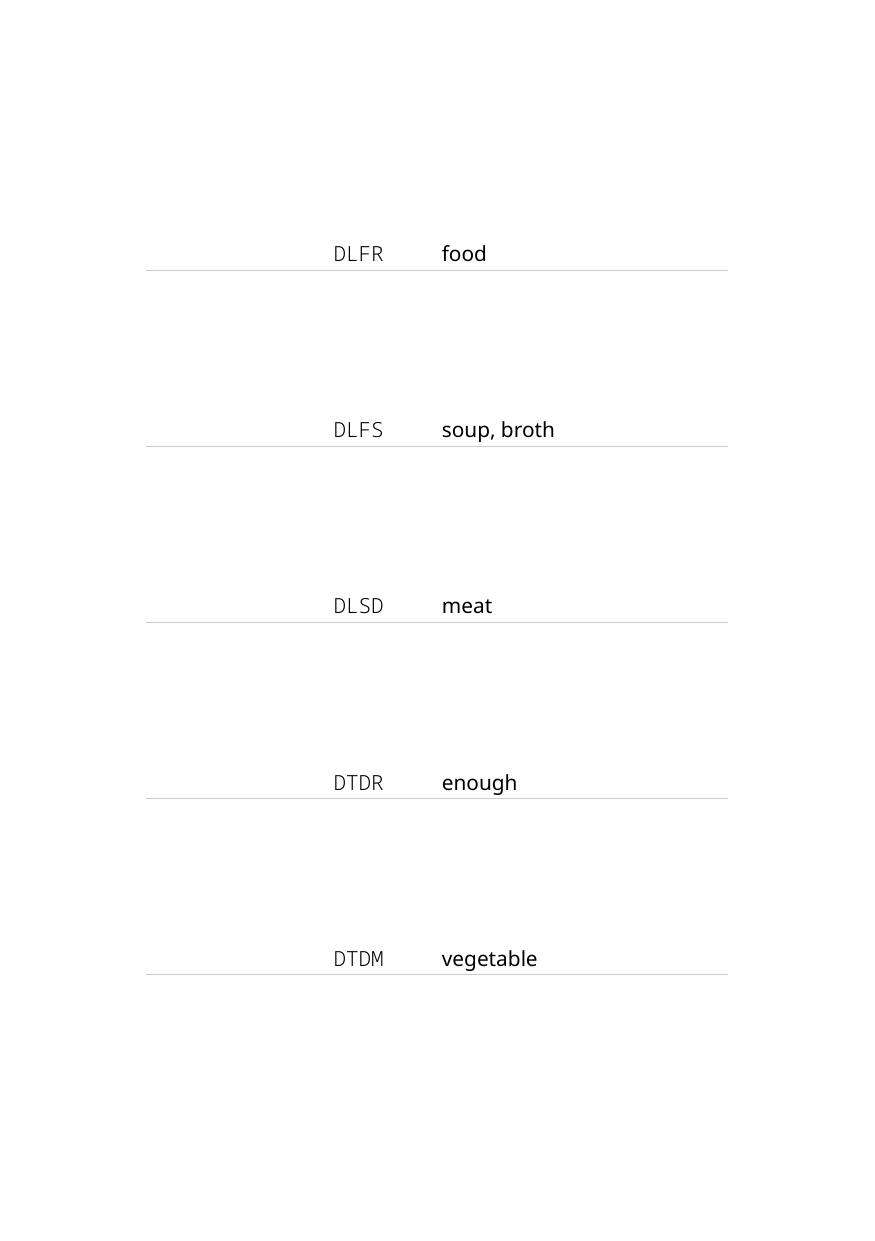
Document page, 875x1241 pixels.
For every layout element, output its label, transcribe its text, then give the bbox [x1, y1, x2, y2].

text DTDR enough [146, 623, 728, 798]
text DTDM vegetable [146, 799, 728, 974]
text DLFR food [146, 94, 728, 270]
text DLFS soup, broth [146, 271, 728, 446]
text DLSD meat [146, 447, 728, 622]
